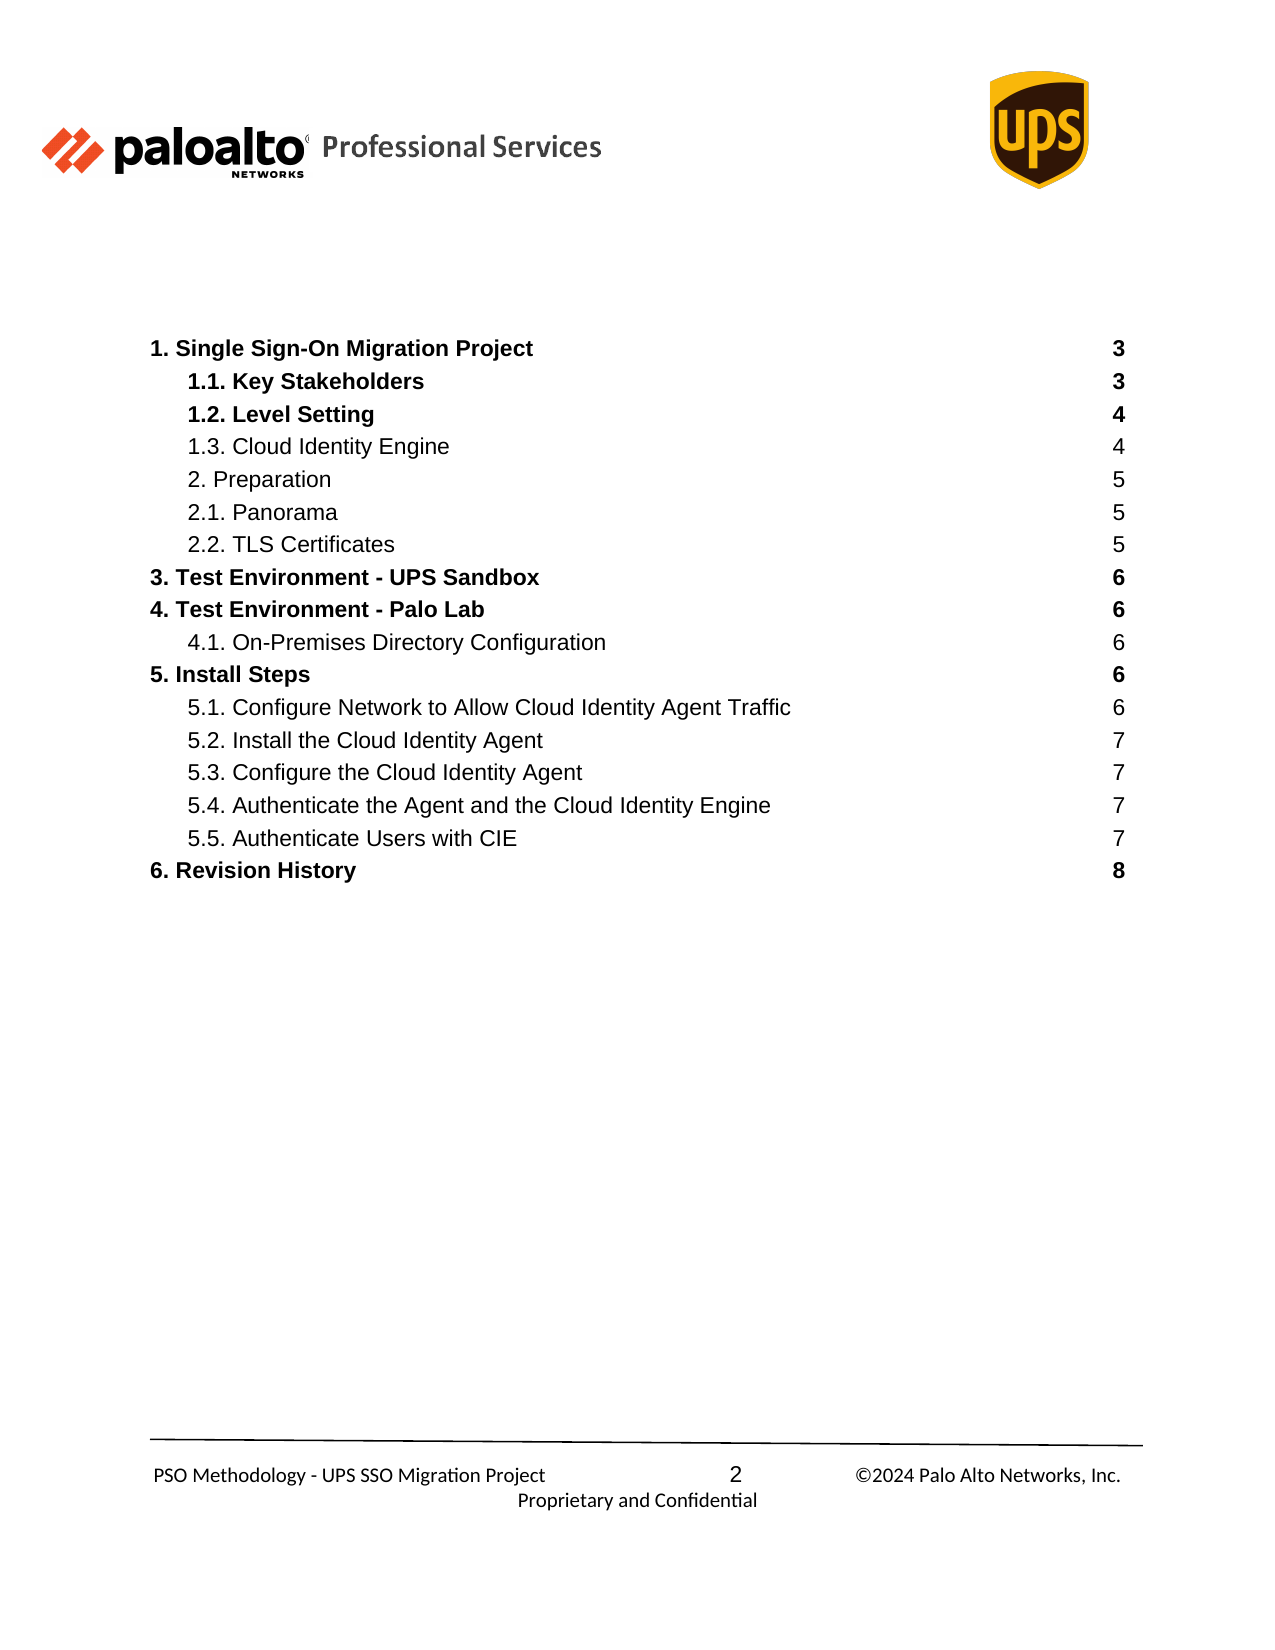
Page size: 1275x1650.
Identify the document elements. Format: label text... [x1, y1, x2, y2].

text 4. Test Environment - Palo Lab 6 [150, 596, 1125, 623]
text 1. Single Sign-On Migration Project 3 [150, 335, 1125, 362]
text 5.4. Authenticate the Agent and the Cloud Identity Engine 7 [187, 792, 1125, 818]
text 2.2. TLS Certificates 5 [187, 531, 1125, 557]
text 5.1. Configure Network to Allow Cloud Identity Agent Traffic 6 [187, 694, 1125, 720]
text 6. Revision History 8 [150, 857, 1125, 883]
picture [989, 71, 1089, 190]
picture [41, 127, 610, 178]
text 5.5. Authenticate Users with CIE 7 [187, 824, 1125, 851]
text 2.1. Panorama 5 [187, 498, 1125, 525]
text 5.3. Configure the Cloud Identity Agent 7 [187, 759, 1125, 786]
text 1.2. Level Setting 4 [187, 401, 1125, 427]
text 2. Preparation 5 [187, 466, 1125, 492]
text 3. Test Environment - UPS Sandbox 6 [150, 564, 1125, 590]
text 1.3. Cloud Identity Engine 4 [187, 433, 1125, 459]
text 5. Install Steps 6 [150, 661, 1125, 688]
text 1.1. Key Stakeholders 3 [187, 368, 1125, 394]
text 4.1. On-Premises Directory Configuration 6 [187, 629, 1125, 655]
text 5.2. Install the Cloud Identity Agent 7 [187, 727, 1125, 753]
